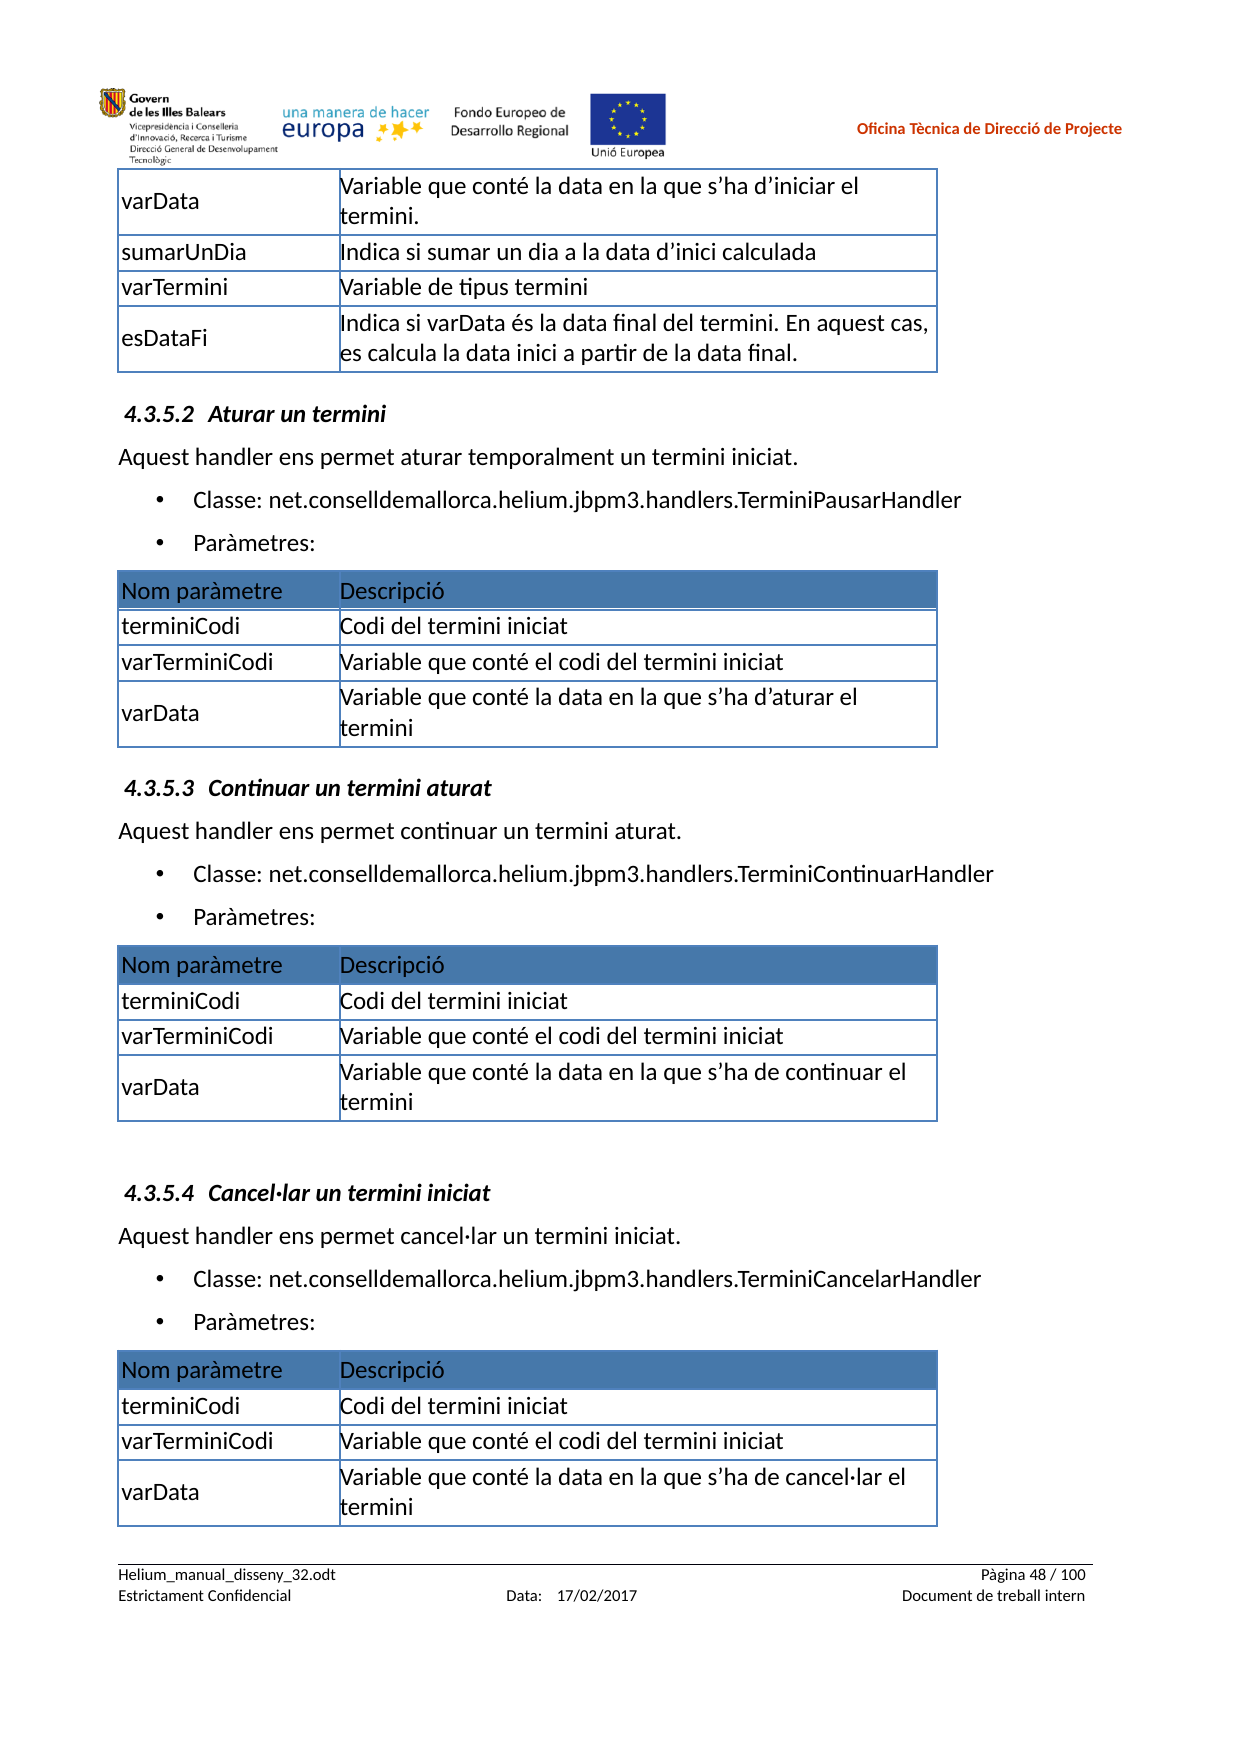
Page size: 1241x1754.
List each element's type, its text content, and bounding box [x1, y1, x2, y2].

table_header Nom paràmetre [119, 947, 339, 983]
text Aquest handler ens permet aturar temporalment un termini iniciat. [118, 441, 1122, 471]
table_cell varTerminiCodi [119, 646, 339, 679]
table_header Descripció [341, 572, 936, 608]
list Classe: net.conselldemallorca.helium.jbpm3.handlers.TerminiCancelarHandler [156, 1263, 1122, 1294]
table_header Descripció [341, 947, 936, 983]
table_cell Codi del termini iniciat [341, 1390, 936, 1423]
text Aquest handler ens permet cancel·lar un termini iniciat. [118, 1220, 1122, 1251]
table_cell Indica si sumar un dia a la data d’inici calculada [341, 236, 936, 269]
table_cell Variable que conté la data en la que s’ha de cancel·lar el termini [341, 1461, 936, 1525]
table_cell Variable que conté la data en la que s’ha d’iniciar el termini. [341, 170, 936, 234]
subtitle Cancel·lar un termini iniciat [118, 1178, 1122, 1208]
table_cell varTerminiCodi [119, 1426, 339, 1459]
table_cell varTermini [119, 272, 339, 305]
list Paràmetres: [156, 527, 1122, 557]
table_cell terminiCodi [119, 985, 339, 1018]
table_cell Variable que conté la data en la que s’ha d’aturar el termini [341, 682, 936, 746]
table_cell terminiCodi [119, 1390, 339, 1423]
table_cell terminiCodi [119, 611, 339, 644]
table_cell varData [119, 682, 339, 746]
table_cell Variable que conté el codi del termini iniciat [341, 646, 936, 679]
table_cell Codi del termini iniciat [341, 985, 936, 1018]
table_cell varData [119, 170, 339, 234]
table_cell Variable de tipus termini [341, 272, 936, 305]
table_header Descripció [341, 1352, 936, 1388]
table_cell Variable que conté la data en la que s’ha de continuar el termini [341, 1056, 936, 1120]
subtitle Aturar un termini [118, 398, 1122, 428]
table_header Nom paràmetre [119, 572, 339, 608]
table_cell Indica si varData és la data final del termini. En aquest cas, es calcula la data inici a partir de la data final. [341, 307, 936, 371]
table_cell varData [119, 1056, 339, 1120]
list Paràmetres: [156, 901, 1122, 932]
table_cell Variable que conté el codi del termini iniciat [342, 1022, 935, 1053]
picture [99, 87, 668, 166]
table_cell varData [119, 1461, 339, 1525]
table_cell esDataFi [119, 307, 339, 371]
table_cell sumarUnDia [119, 236, 339, 269]
table_cell varTerminiCodi [119, 1021, 339, 1054]
table_cell Variable que conté el codi del termini iniciat [341, 1426, 936, 1459]
table_cell Codi del termini iniciat [341, 611, 936, 644]
list Paràmetres: [156, 1306, 1122, 1337]
text Aquest handler ens permet continuar un termini aturat. [118, 815, 1122, 846]
subtitle Continuar un termini aturat [118, 773, 1122, 803]
list Classe: net.conselldemallorca.helium.jbpm3.handlers.TerminiContinuarHandler [156, 858, 1122, 889]
list Classe: net.conselldemallorca.helium.jbpm3.handlers.TerminiPausarHandler [156, 484, 1122, 514]
table_header Nom paràmetre [119, 1352, 339, 1388]
